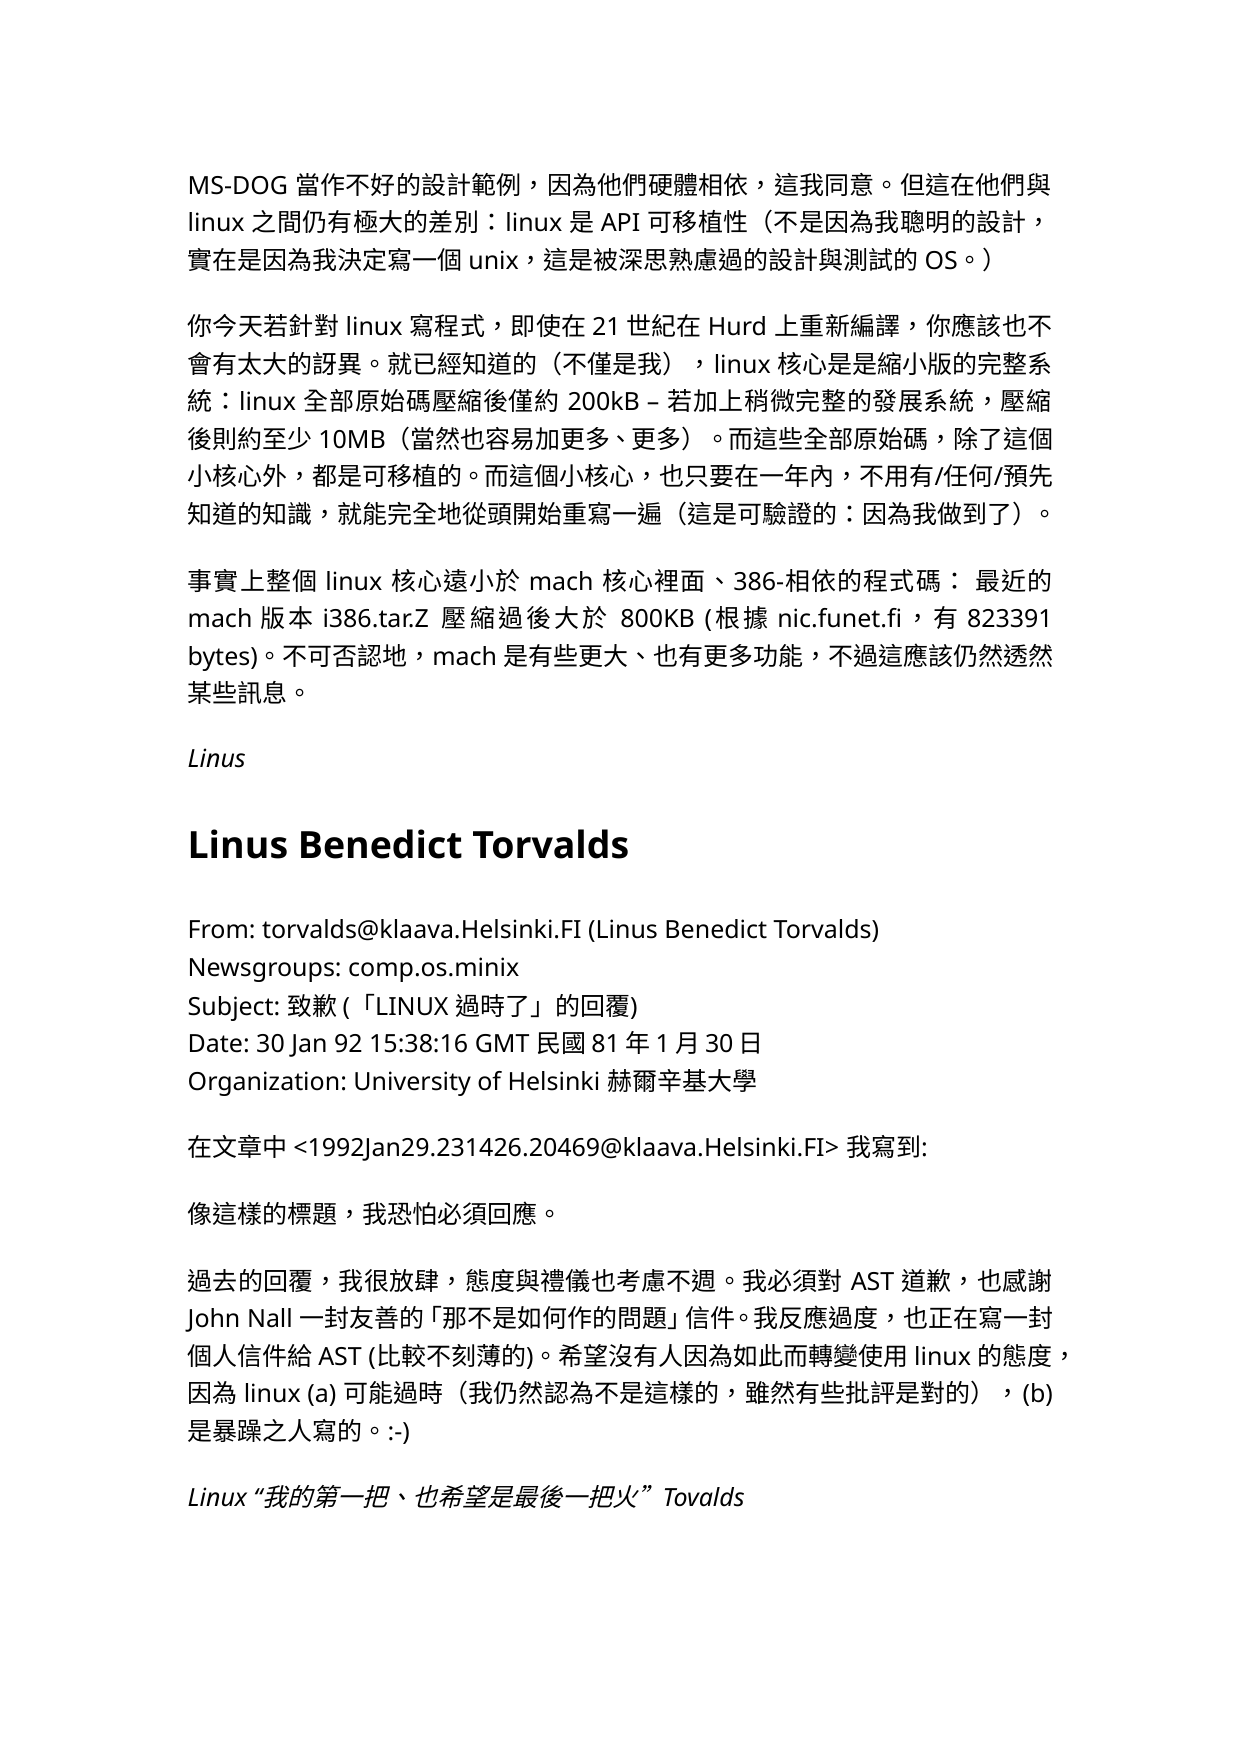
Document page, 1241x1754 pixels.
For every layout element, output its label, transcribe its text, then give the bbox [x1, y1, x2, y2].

text 你今天若針對 linux 寫程式，即使在21世紀在 Hurd 上重新編譯，你應該也不會有太大的訝異。就已經知道的（不僅是我），linux 核心是是縮小版的完整系統：linux 全部原始碼壓縮後僅約 200kB – 若加上稍微完整的發展系統，壓縮後則約至少 10MB（當然也容易加更多、更多）。而這些全部原始碼，除了這個小核心外，都是可移植的。而這個小核心，也只要在一年內，不用有/任何/預先知道的知識，就能完全地從頭開始重寫一遍（這是可驗證的：因為我做到了）。 [187, 306, 1053, 531]
text 過去的回覆，我很放肆，態度與禮儀也考慮不週。我必須對 AST 道歉，也感謝 John Nall 一封友善的「那不是如何作的問題」信件。我反應過度，也正在寫一封個人信件給 AST (比較不刻薄的)。希望沒有人因為如此而轉變使用 linux 的態度，因為 linux (a) 可能過時（我仍然認為不是這樣的，雖然有些批評是對的），(b) 是暴躁之人寫的。:-) [187, 1260, 1053, 1448]
text Newsgroups: comp.os.minix [187, 948, 1053, 985]
text Linus [187, 739, 1053, 777]
text MS-DOG 當作不好的設計範例，因為他們硬體相依，這我同意。但這在他們與 linux 之間仍有極大的差別：linux 是 API 可移植性（不是因為我聰明的設計，實在是因為我決定寫一個 unix，這是被深思熟慮過的設計與測試的 OS。） [187, 164, 1053, 277]
text 在文章中 <1992Jan29.231426.20469@klaava.Helsinki.FI> 我寫到: [187, 1127, 1053, 1164]
text Linus Benedict Torvalds [187, 806, 1053, 881]
text From: torvalds@klaava.Helsinki.FI (Linus Benedict Torvalds) [187, 910, 1053, 948]
text Subject: 致歉 (「LINUX 過時了」的回覆) [187, 985, 1053, 1023]
text 事實上整個 linux 核心遠小於 mach 核心裡面、386-相依的程式碼： 最近的 mach版本i386.tar.Z 壓縮過後大於 800KB (根據nic.funet.fi，有823391 bytes)。不可否認地，mach 是有些更大、也有更多功能，不過這應該仍然透然某些訊息。 [187, 560, 1053, 710]
text 像這樣的標題，我恐怕必須回應。 [187, 1194, 1053, 1231]
text Date: 30 Jan 92 15:38:16 GMT 民國81年 1月30日 [187, 1023, 1053, 1060]
text Linux “我的第一把、也希望是最後一把火”Tovalds [187, 1477, 1053, 1514]
text Organization: University of Helsinki 赫爾辛基大學 [187, 1060, 1053, 1098]
